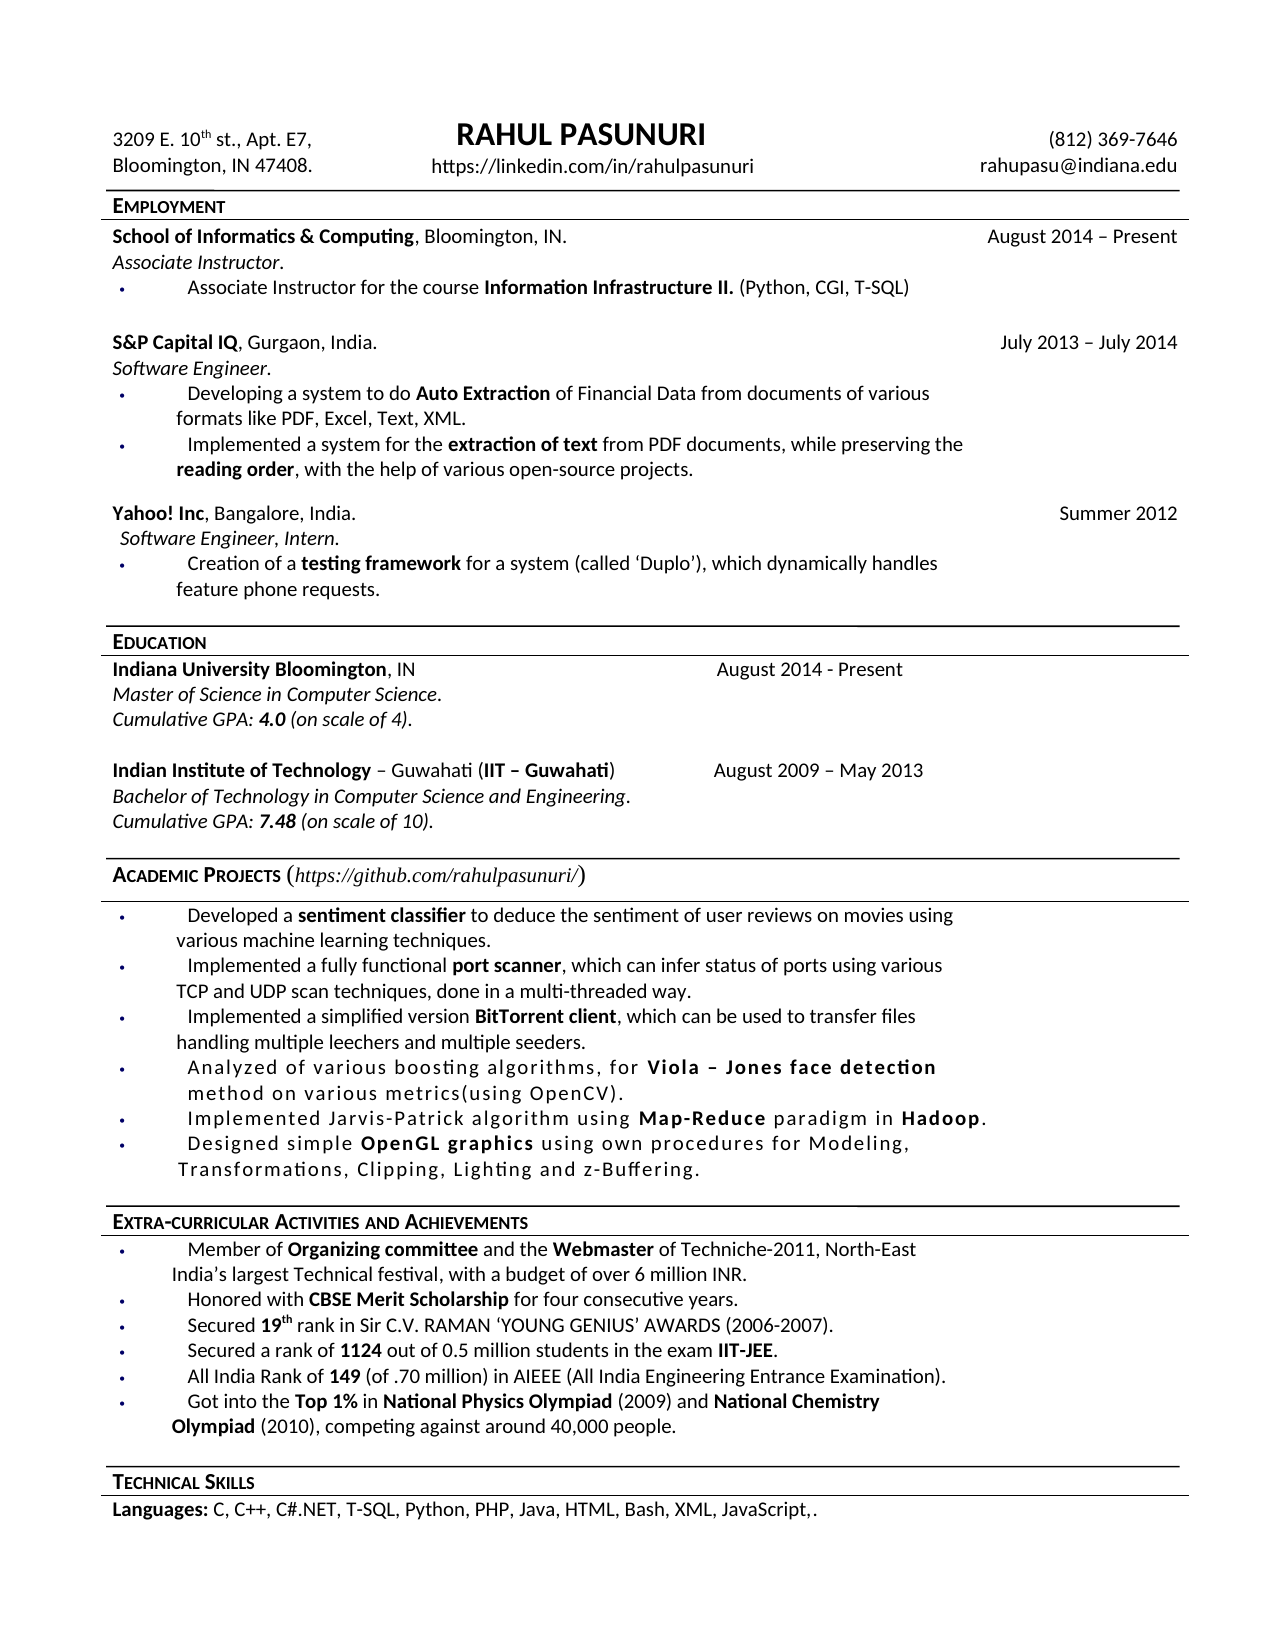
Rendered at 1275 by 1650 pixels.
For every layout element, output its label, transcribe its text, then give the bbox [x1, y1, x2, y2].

table_cell Software Engineer. Developing a system to do Auto Extraction of Financial Data from documents of various formats like PDF, Excel, Text, XML. Implemented a system for the extraction of text from PDF documents, while preserving the reading order, with the help of various open-source projects. [101, 355, 1189, 500]
table_cell School of Informatics & Computing, Bloomington, IN. [101, 220, 832, 249]
table_cell Software Engineer, Intern. Creation of a testing framework for a system (called ‘Duplo’), which dynamically handles feature phone requests. [101, 525, 1189, 627]
table_cell Developed a sentiment classifier to deduce the sentiment of user reviews on movies using various machine learning techniques. Implemented a fully functional port scanner, which can infer status of ports using various TCP and UDP scan techniques, done in a multi-threaded way. Implemented a simplified version BitTorrent client, which can be used to transfer files handling multiple leechers and multiple seeders. Analyzed of various boosting algorithms, for Viola – Jones face detection method on various metrics(using OpenCV). Implemented Jarvis-Patrick algorithm using Map-Reduce paradigm in Hadoop. Designed simple OpenGL graphics using own procedures for Modeling, Transformations, Clipping, Lighting and z-Buffering. [101, 902, 1189, 1207]
table_cell Education [101, 627, 1189, 655]
table_cell Yahoo! Inc, Bangalore, India. [101, 500, 809, 525]
table_header (812) 369-7646 rahupasu@indiana.edu [833, 113, 1189, 191]
table_cell Indiana University Bloomington, IN August 2014 - Present Master of Science in Computer Science. Cumulative GPA: 4.0 (on scale of 4). Indian Institute of Technology – Guwahati (IIT – Guwahati) August 2009 – May 2013 Bachelor of Technology in Computer Science and Engineering. Cumulative GPA: 7.48 (on scale of 10). [101, 656, 1189, 859]
table_cell Academic Projects (https://github.com/rahulpasunuri/) [101, 859, 1189, 901]
table_cell Technical Skills [101, 1439, 1189, 1495]
table_cell Associate Instructor. Associate Instructor for the course Information Infrastructure II. (Python, CGI, T-SQL) [101, 249, 1189, 325]
table_cell July 2013 – July 2014 [833, 325, 1189, 355]
table_cell Summer 2012 [809, 500, 1189, 525]
table_cell S&P Capital IQ, Gurgaon, India. [101, 325, 832, 355]
table_cell Extra-curricular Activities and Achievements [101, 1207, 1189, 1235]
table_header 3209 E. 10th st., Apt. E7, Bloomington, IN 47408. [101, 113, 420, 191]
table_cell Languages: C, C++, C#.NET, T-SQL, Python, PHP, Java, HTML, Bash, XML, JavaScript,. [101, 1496, 1189, 1537]
table_header RAHUL PASUNURI https://linkedin.com/in/rahulpasunuri [420, 113, 832, 189]
table_cell Employment [101, 191, 1189, 219]
table_cell August 2014 – Present [833, 220, 1189, 249]
table_cell Member of Organizing committee and the Webmaster of Techniche-2011, North-East India’s largest Technical festival, with a budget of over 6 million INR. Honored with CBSE Merit Scholarship for four consecutive years. Secured 19th rank in Sir C.V. RAMAN ‘YOUNG GENIUS’ AWARDS (2006-2007). Secured a rank of 1124 out of 0.5 million students in the exam IIT-JEE. All India Rank of 149 (of .70 million) in AIEEE (All India Engineering Entrance Examination). Got into the Top 1% in National Physics Olympiad (2009) and National Chemistry Olympiad (2010), competing against around 40,000 people. [101, 1236, 1189, 1439]
